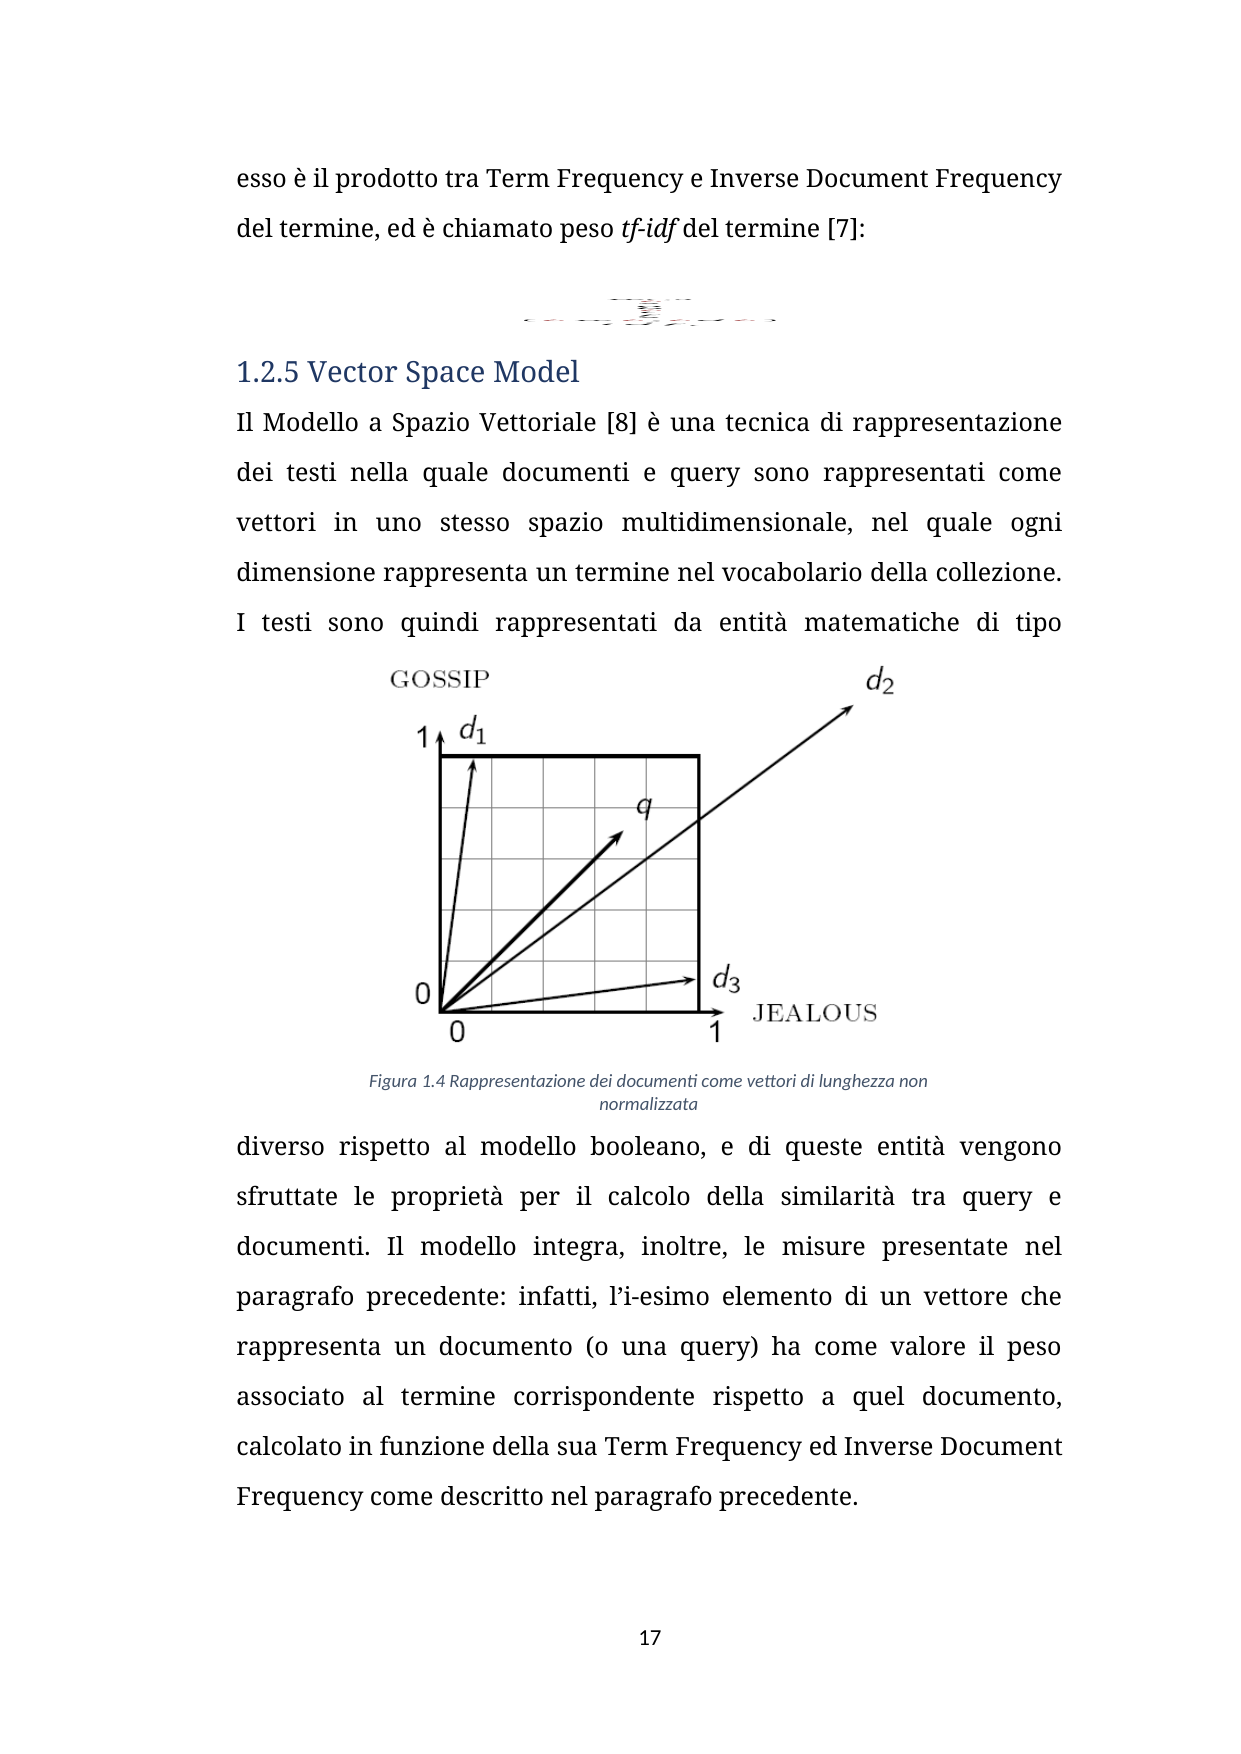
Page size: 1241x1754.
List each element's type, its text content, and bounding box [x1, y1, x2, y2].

text Figura 1.4 Rappresentazione dei documenti come vettori di lunghezza non normalizzata [344, 1069, 954, 1115]
text Il Modello a Spazio Vettoriale [8] è una tecnica di rappresentazione dei testi nella quale documenti e query sono rappresentati come vettori in uno stesso spazio multidimensionale, nel quale ogni dimensione rappresenta un termine nel vocabolario della collezione. I testi sono quindi rappresentati da entità matematiche di tipo diverso rispetto al modello booleano, e di queste entità vengono sfruttate le proprietà per il calcolo della similarità tra query e documenti. Il modello integra, inoltre, le misure presentate nel paragrafo precedente: infatti, l’i-esimo elemento di un vettore che rappresenta un documento (o una query) ha come valore il peso associato al termine corrispondente rispetto a quel documento, calcolato in funzione della sua Term Frequency ed Inverse Document Frequency come descritto nel paragrafo precedente. [236, 391, 1063, 1515]
subtitle 1.2.5 Vector Space Model [236, 352, 1063, 391]
text esso è il prodotto tra Term Frequency e Inverse Document Frequency del termine, ed è chiamato peso tf-idf del termine [7]: [236, 148, 1063, 248]
